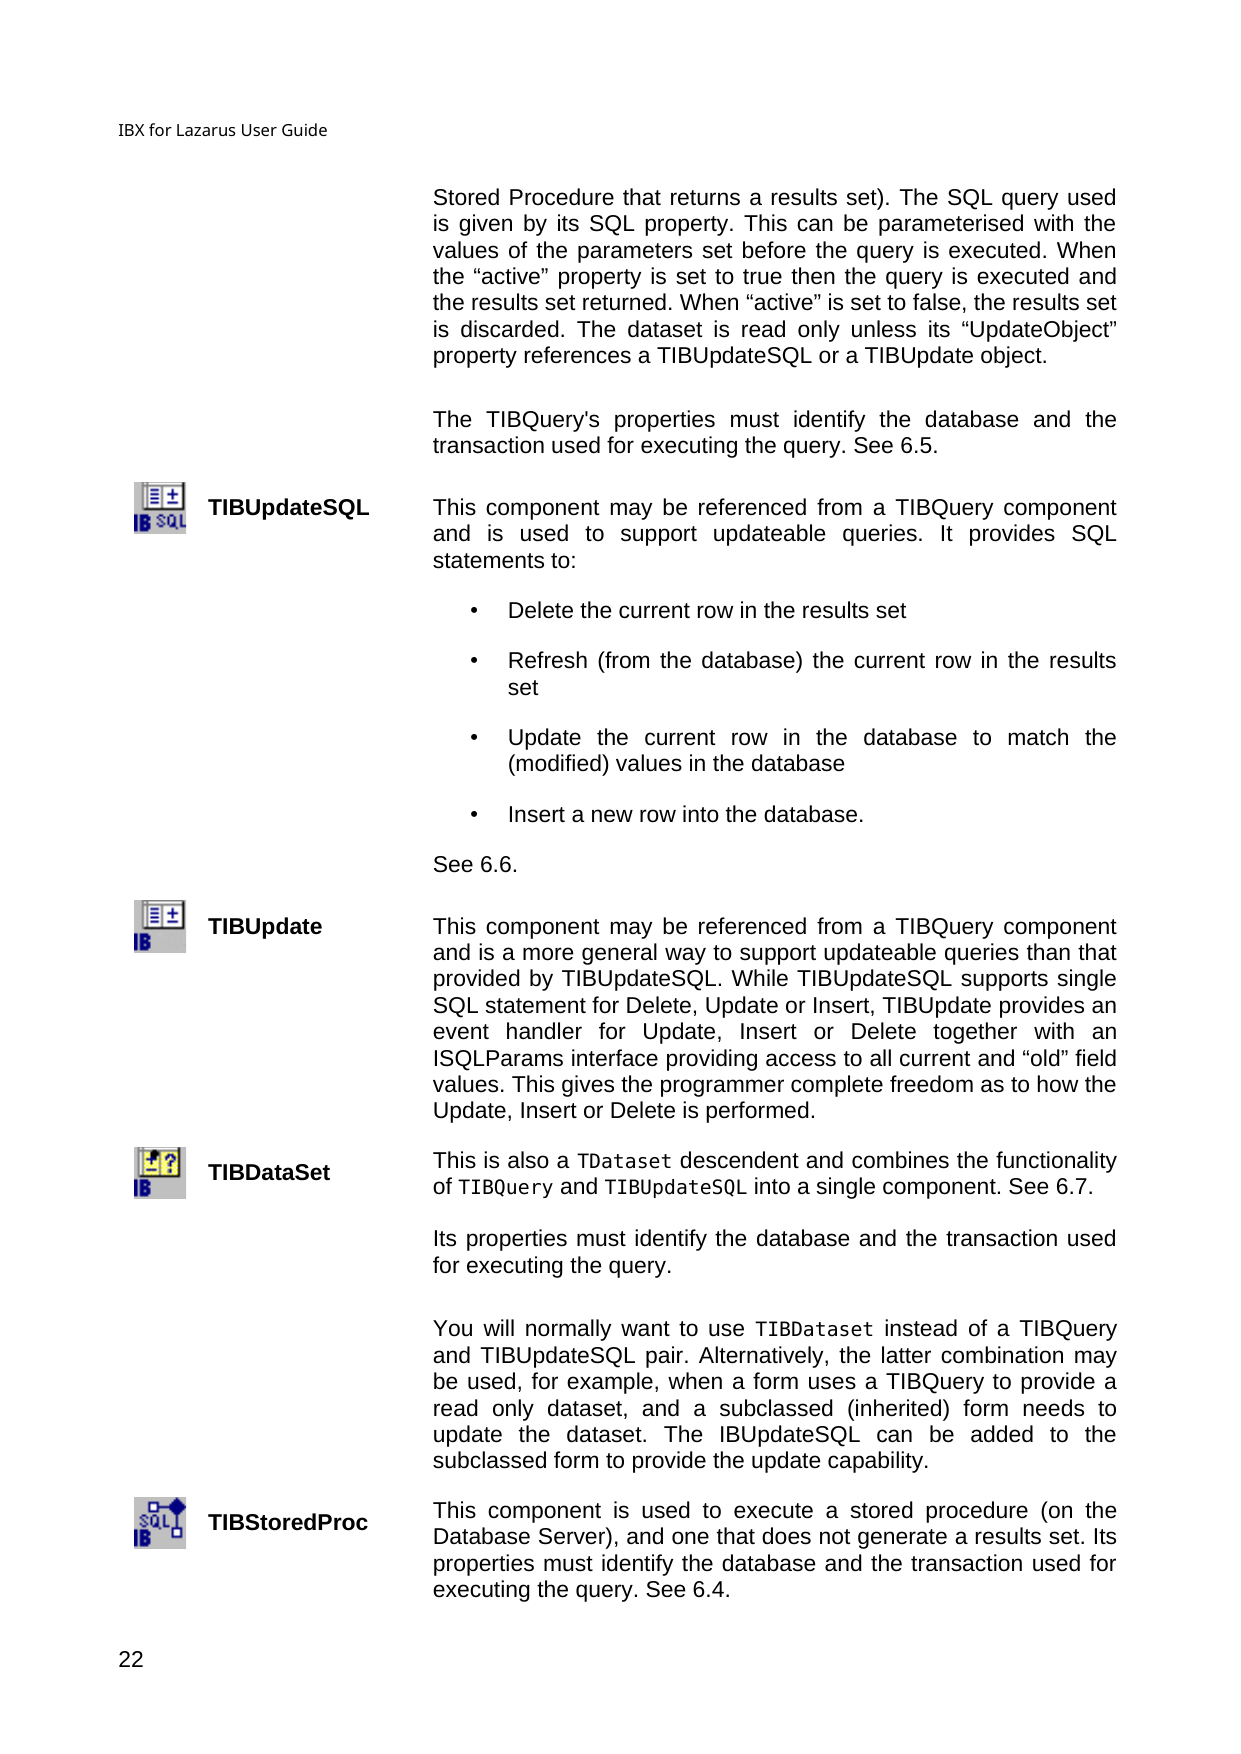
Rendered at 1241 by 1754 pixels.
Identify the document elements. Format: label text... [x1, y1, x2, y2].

table_cell [118, 476, 202, 895]
table_cell TIBUpdateSQL [202, 476, 427, 895]
table_cell [202, 178, 427, 476]
table_cell TIBStoredProc [202, 1491, 427, 1608]
table_cell [118, 1491, 202, 1608]
table_cell This is also a TDataset descendent and combines the functionality of TIBQuery and TIBUpdateSQL into a single component. See 6.7. Its properties must identify the database and the transaction used for executing the query. You will normally want to use TIBDataset instead of a TIBQuery and TIBUpdateSQL pair. Alternatively, the latter combination may be used, for example, when a form uses a TIBQuery to provide a read only dataset, and a subclassed (inherited) form needs to update the dataset. The IBUpdateSQL can be added to the subclassed form to provide the update capability. [427, 1141, 1123, 1491]
table_cell [118, 895, 202, 1141]
picture [134, 1147, 187, 1199]
picture [134, 1497, 187, 1549]
table_cell This component may be referenced from a TIBQuery component and is used to support updateable queries. It provides SQL statements to: Delete the current row in the results set Refresh (from the database) the current row in the results set Update the current row in the database to match the (modified) values in the database Insert a new row into the database. See 6.6. [427, 476, 1123, 895]
table_cell [118, 1141, 202, 1491]
table_cell TIBUpdate [202, 895, 427, 1141]
table_cell This component is used to execute a stored procedure (on the Database Server), and one that does not generate a results set. Its properties must identify the database and the transaction used for executing the query. See 6.4. [427, 1491, 1123, 1608]
table_cell TIBDataSet [202, 1141, 427, 1491]
table_cell Stored Procedure that returns a results set). The SQL query used is given by its SQL property. This can be parameterised with the values of the parameters set before the query is executed. When the “active” property is set to true then the query is executed and the results set returned. When “active” is set to false, the results set is discarded. The dataset is read only unless its “UpdateObject” property references a TIBUpdateSQL or a TIBUpdate object. The TIBQuery's properties must identify the database and the transaction used for executing the query. See 6.5. [427, 178, 1123, 476]
picture [134, 900, 187, 953]
table_cell This component may be referenced from a TIBQuery component and is a more general way to support updateable queries than that provided by TIBUpdateSQL. While TIBUpdateSQL supports single SQL statement for Delete, Update or Insert, TIBUpdate provides an event handler for Update, Insert or Delete together with an ISQLParams interface providing access to all current and “old” field values. This gives the programmer complete freedom as to how the Update, Insert or Delete is performed. [427, 895, 1123, 1141]
table_cell [118, 178, 202, 476]
picture [134, 482, 187, 534]
